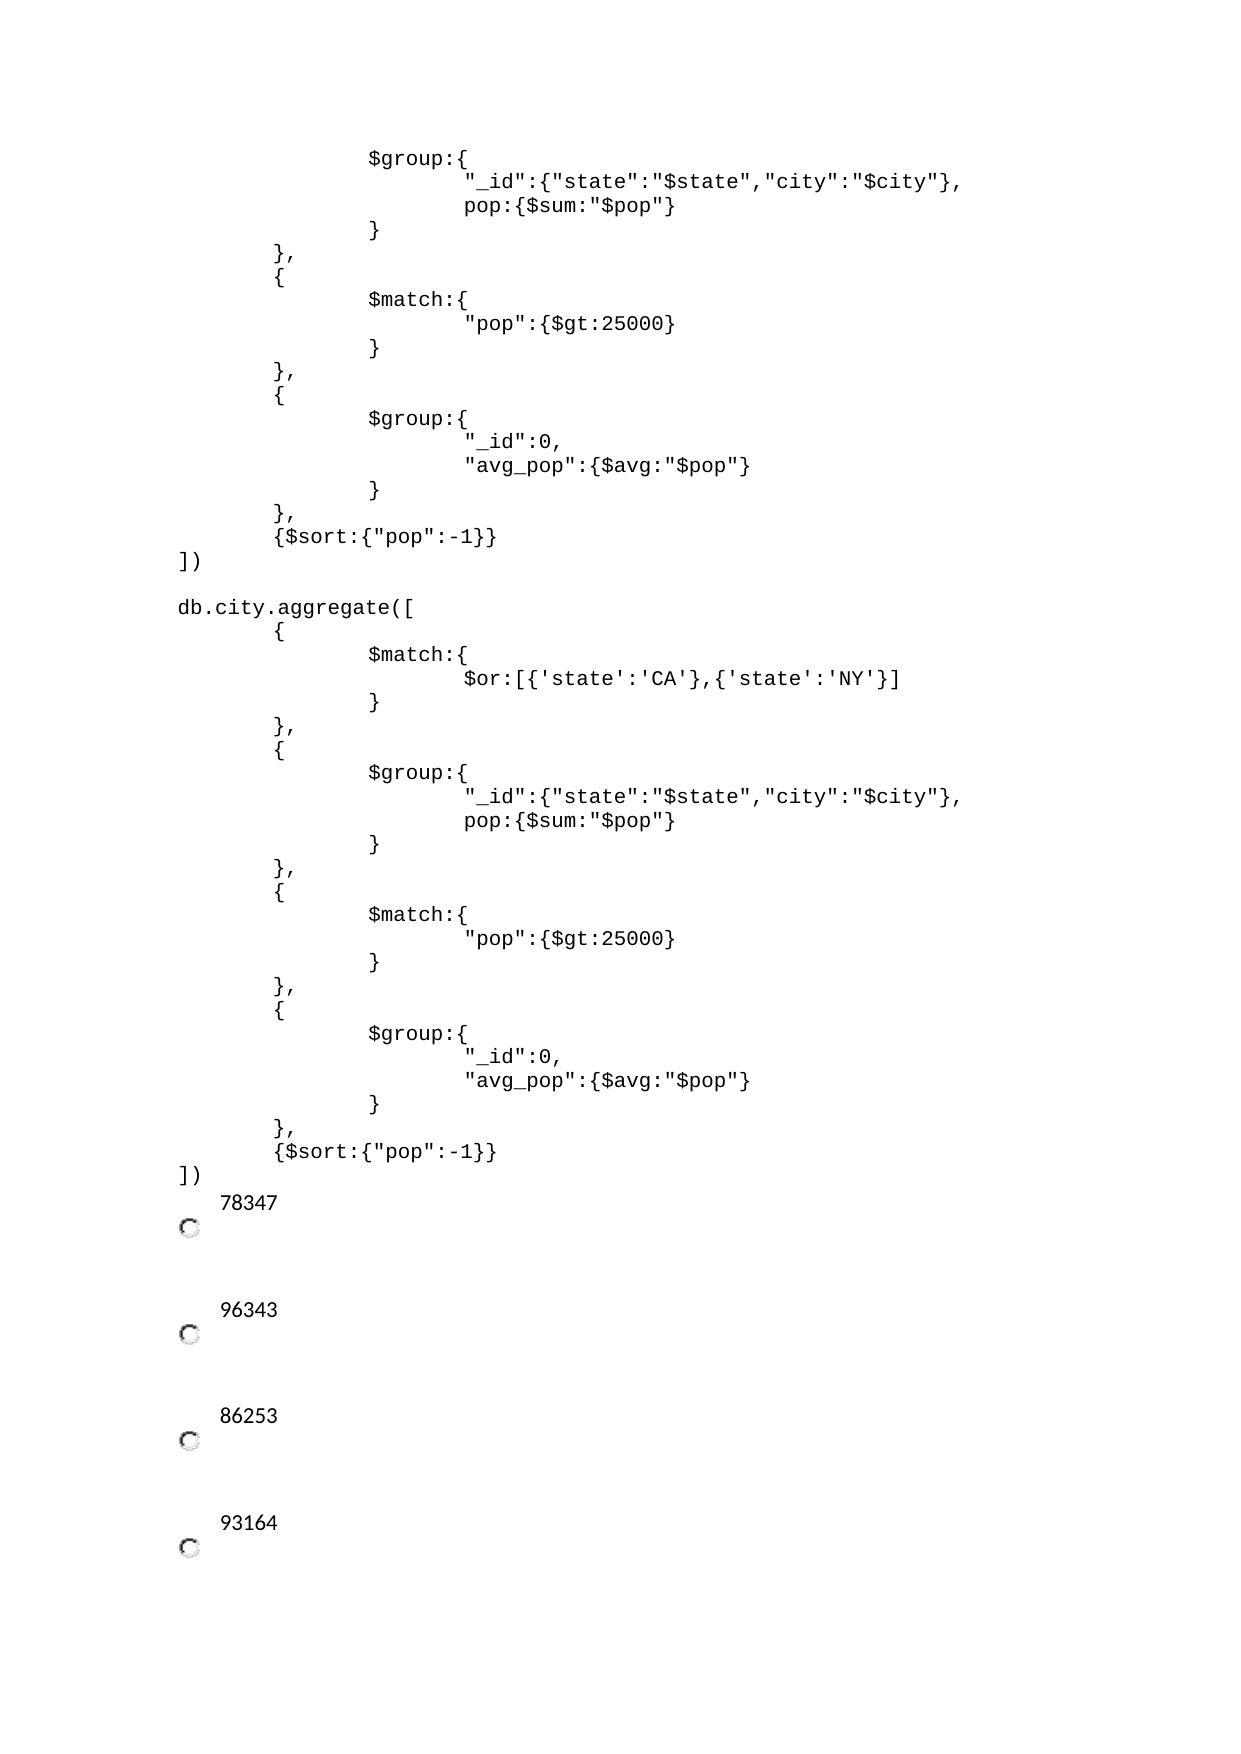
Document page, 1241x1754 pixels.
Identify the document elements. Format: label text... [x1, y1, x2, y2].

text } [177, 952, 1063, 975]
text { [177, 266, 1063, 289]
subtitle 86253 [177, 1402, 1063, 1485]
text $match:{ [177, 644, 1063, 668]
text } [177, 833, 1063, 857]
text {$sort:{"pop":-1}} [177, 1141, 1063, 1164]
text "_id":0, [177, 1046, 1063, 1070]
text ]) [177, 549, 1063, 573]
text }, [177, 502, 1063, 526]
text db.city.aggregate([ [177, 597, 1063, 621]
text "avg_pop":{$avg:"$pop"} [177, 1070, 1063, 1093]
text } [177, 479, 1063, 502]
text "_id":{"state":"$state","city":"$city"}, [177, 786, 1063, 810]
text }, [177, 857, 1063, 881]
text } [177, 691, 1063, 715]
text "_id":0, [177, 431, 1063, 455]
text }, [177, 975, 1063, 999]
text "_id":{"state":"$state","city":"$city"}, [177, 171, 1063, 195]
text $group:{ [177, 408, 1063, 431]
text $match:{ [177, 289, 1063, 313]
text "pop":{$gt:25000} [177, 313, 1063, 337]
text { [177, 999, 1063, 1022]
text $group:{ [177, 148, 1063, 171]
text ]) [177, 1164, 1063, 1188]
text } [177, 218, 1063, 242]
text "avg_pop":{$avg:"$pop"} [177, 455, 1063, 479]
text { [177, 384, 1063, 408]
subtitle 78347 [177, 1188, 1063, 1271]
text $group:{ [177, 762, 1063, 786]
text { [177, 621, 1063, 644]
text }, [177, 242, 1063, 266]
text }, [177, 360, 1063, 384]
text }, [177, 1117, 1063, 1141]
text pop:{$sum:"$pop"} [177, 810, 1063, 833]
text {$sort:{"pop":-1}} [177, 526, 1063, 549]
subtitle 93164 [177, 1508, 1063, 1592]
text }, [177, 715, 1063, 739]
text $group:{ [177, 1022, 1063, 1046]
text "pop":{$gt:25000} [177, 928, 1063, 952]
text $or:[{'state':'CA'},{'state':'NY'}] [177, 668, 1063, 691]
subtitle 96343 [177, 1295, 1063, 1378]
text } [177, 1093, 1063, 1117]
text $match:{ [177, 904, 1063, 928]
text } [177, 337, 1063, 360]
text { [177, 881, 1063, 904]
text pop:{$sum:"$pop"} [177, 195, 1063, 218]
text { [177, 739, 1063, 762]
